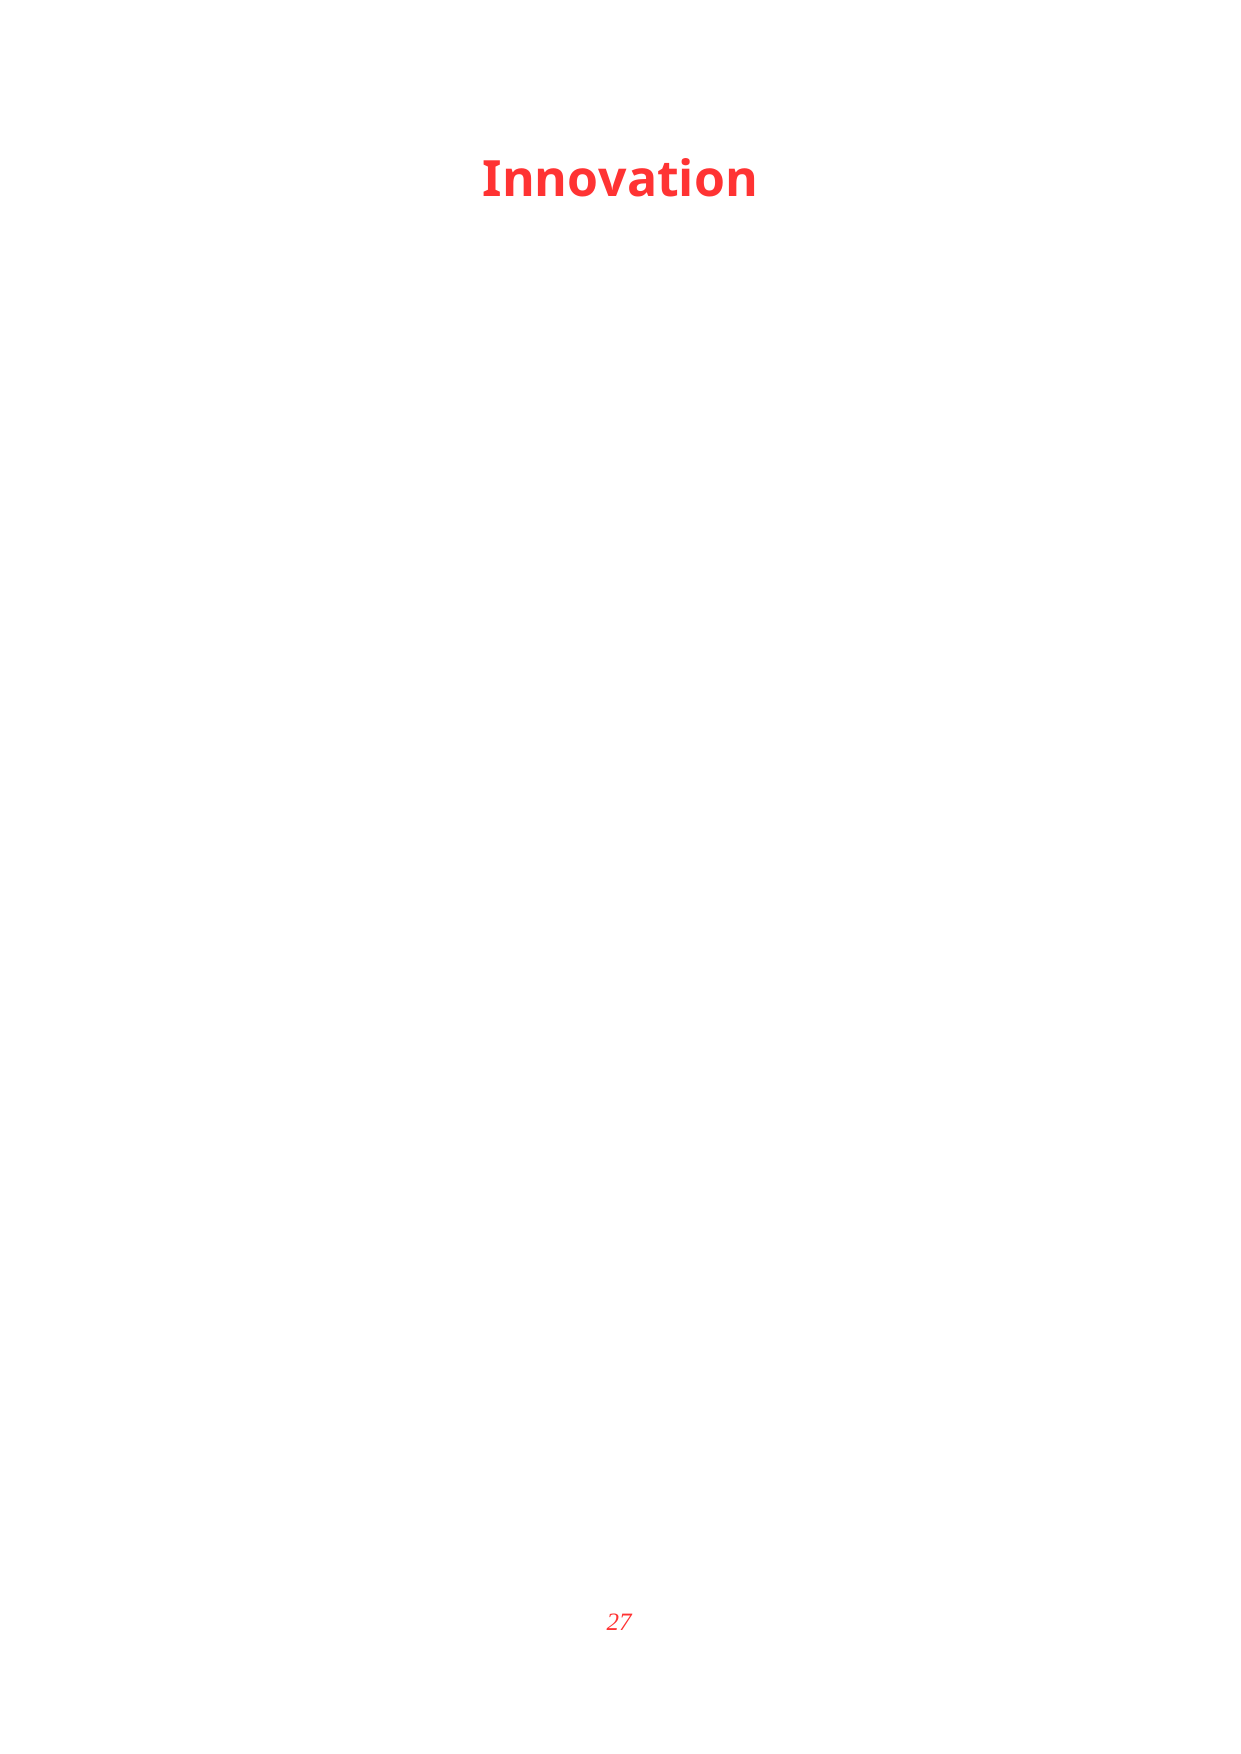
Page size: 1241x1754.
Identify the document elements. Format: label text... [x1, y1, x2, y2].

subtitle Innovation [118, 143, 1122, 211]
